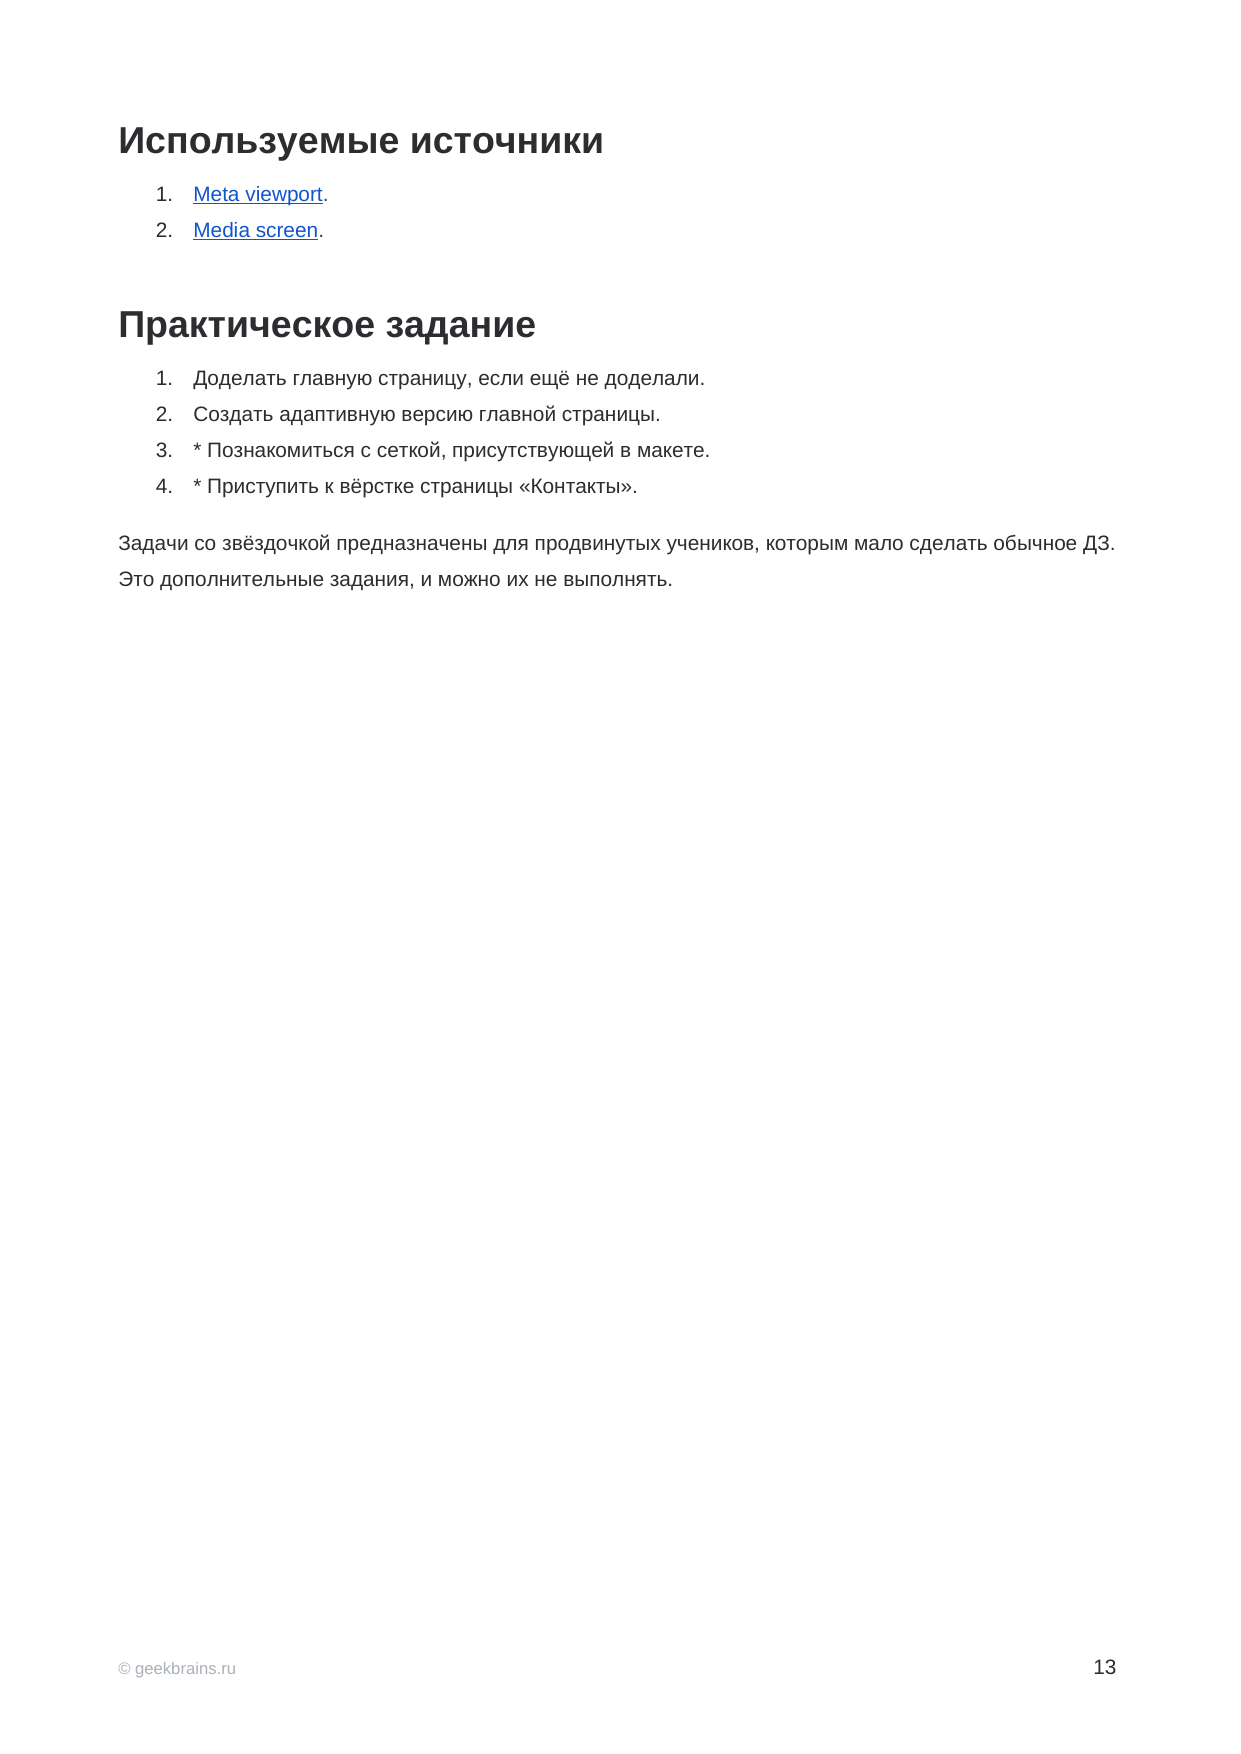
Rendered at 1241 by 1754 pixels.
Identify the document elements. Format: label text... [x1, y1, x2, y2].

list * Приступить к вёрстке страницы «Контакты». [156, 474, 1122, 498]
subtitle Практическое задание [118, 302, 1122, 345]
list * Познакомиться с сеткой, присутствующей в макете. [156, 438, 1122, 462]
list Создать адаптивную версию главной страницы. [156, 402, 1122, 426]
list Media screen. [156, 218, 1122, 242]
text Задачи со звёздочкой предназначены для продвинутых учеников, которым мало сделать обычное ДЗ. Это дополнительные задания, и можно их не выполнять. [118, 531, 1122, 591]
list Meta viewport. [156, 182, 1122, 206]
list Доделать главную страницу, если ещё не доделали. [156, 366, 1122, 390]
subtitle Используемые источники [118, 118, 1122, 161]
